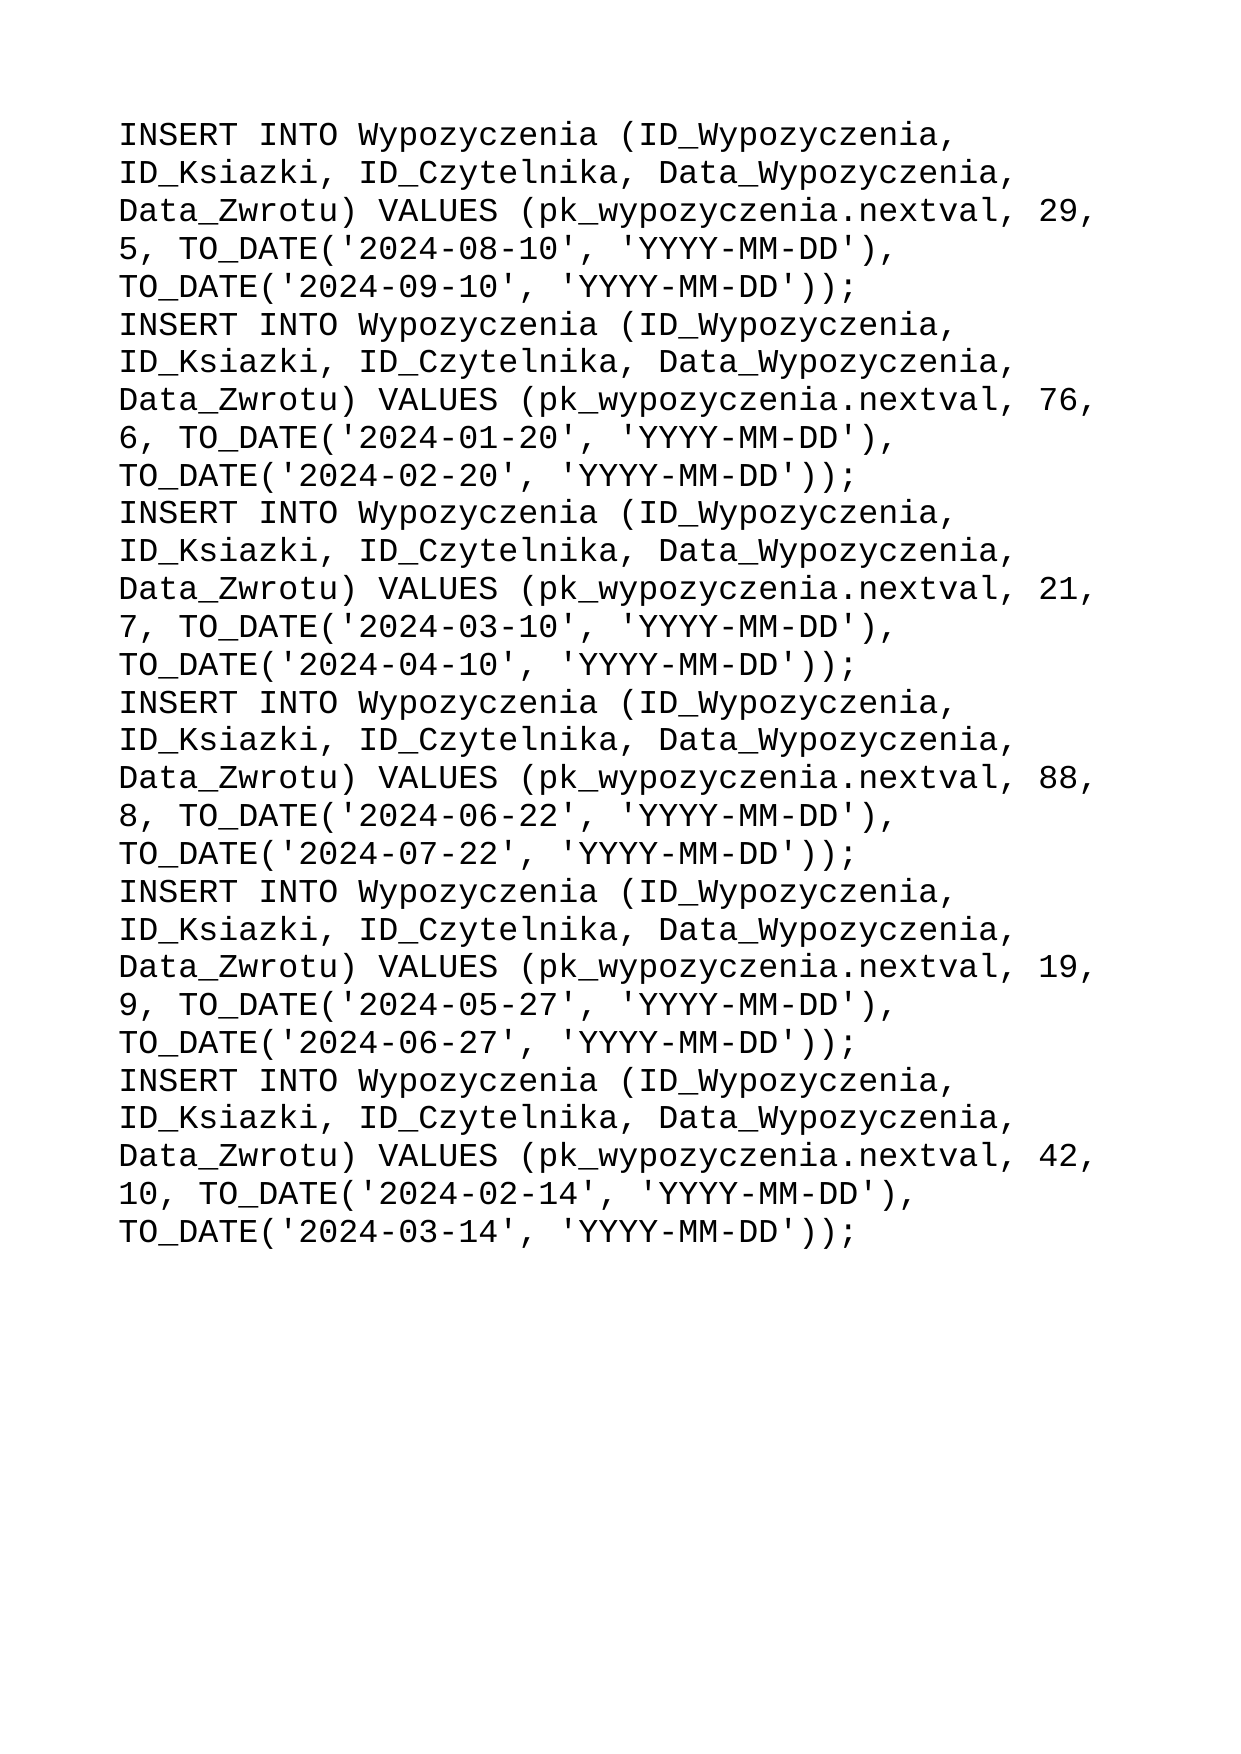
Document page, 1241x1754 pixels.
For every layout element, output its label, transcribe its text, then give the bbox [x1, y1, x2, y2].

text INSERT INTO Wypozyczenia (ID_Wypozyczenia, ID_Ksiazki, ID_Czytelnika, Data_Wypozyczenia, Data_Zwrotu) VALUES (pk_wypozyczenia.nextval, 21, 7, TO_DATE('2024-03-10', 'YYYY-MM-DD'), TO_DATE('2024-04-10', 'YYYY-MM-DD')); [118, 496, 1122, 685]
text INSERT INTO Wypozyczenia (ID_Wypozyczenia, ID_Ksiazki, ID_Czytelnika, Data_Wypozyczenia, Data_Zwrotu) VALUES (pk_wypozyczenia.nextval, 42, 10, TO_DATE('2024-02-14', 'YYYY-MM-DD'), TO_DATE('2024-03-14', 'YYYY-MM-DD')); [118, 1063, 1122, 1252]
text INSERT INTO Wypozyczenia (ID_Wypozyczenia, ID_Ksiazki, ID_Czytelnika, Data_Wypozyczenia, Data_Zwrotu) VALUES (pk_wypozyczenia.nextval, 88, 8, TO_DATE('2024-06-22', 'YYYY-MM-DD'), TO_DATE('2024-07-22', 'YYYY-MM-DD')); [118, 685, 1122, 874]
text INSERT INTO Wypozyczenia (ID_Wypozyczenia, ID_Ksiazki, ID_Czytelnika, Data_Wypozyczenia, Data_Zwrotu) VALUES (pk_wypozyczenia.nextval, 29, 5, TO_DATE('2024-08-10', 'YYYY-MM-DD'), TO_DATE('2024-09-10', 'YYYY-MM-DD')); [118, 118, 1122, 307]
text INSERT INTO Wypozyczenia (ID_Wypozyczenia, ID_Ksiazki, ID_Czytelnika, Data_Wypozyczenia, Data_Zwrotu) VALUES (pk_wypozyczenia.nextval, 19, 9, TO_DATE('2024-05-27', 'YYYY-MM-DD'), TO_DATE('2024-06-27', 'YYYY-MM-DD')); [118, 874, 1122, 1063]
text INSERT INTO Wypozyczenia (ID_Wypozyczenia, ID_Ksiazki, ID_Czytelnika, Data_Wypozyczenia, Data_Zwrotu) VALUES (pk_wypozyczenia.nextval, 76, 6, TO_DATE('2024-01-20', 'YYYY-MM-DD'), TO_DATE('2024-02-20', 'YYYY-MM-DD')); [118, 307, 1122, 496]
